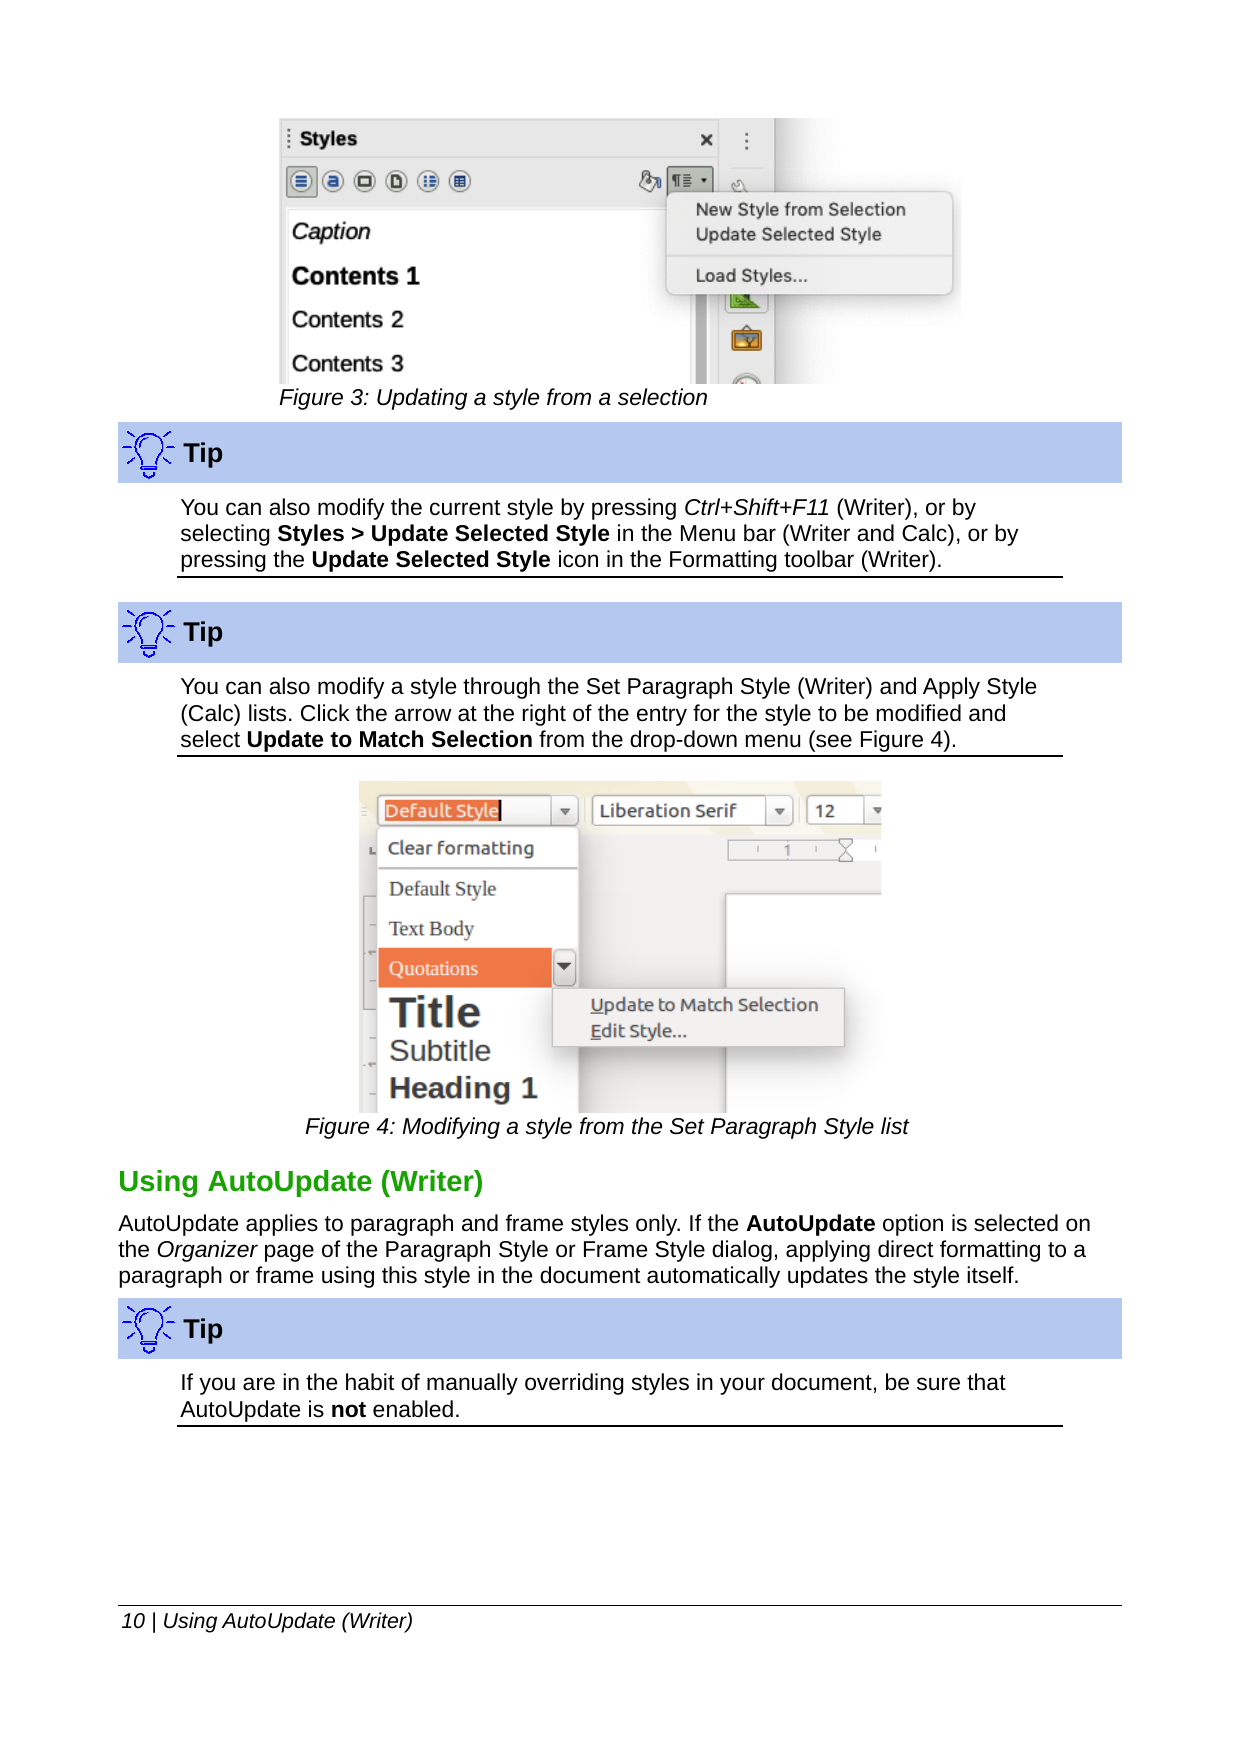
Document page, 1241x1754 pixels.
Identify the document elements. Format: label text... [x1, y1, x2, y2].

text If you are in the habit of manually overriding styles in your document, be sure that AutoUpdate is not enabled. [177, 1366, 1063, 1425]
picture [278, 118, 962, 384]
subtitle Tip [118, 1298, 1122, 1359]
subtitle Using AutoUpdate (Writer) [118, 1164, 1122, 1198]
subtitle Tip [118, 422, 1122, 483]
text You can also modify the current style by pressing Ctrl+Shift+F11 (Writer), or by selecting Styles > Update Selected Style in the Menu bar (Writer and Calc), or by pressing the Update Selected Style icon in the Formatting toolbar (Writer). [177, 491, 1063, 576]
picture [358, 781, 882, 1113]
text Figure 4: Modifying a style from the Set Paragraph Style list [305, 781, 935, 1139]
text AutoUpdate applies to paragraph and frame styles only. If the AutoUpdate option is selected on the Organizer page of the Paragraph Style or Frame Style dialog, applying direct formatting to a paragraph or frame using this style in the document automatically updates the style itself. [118, 1210, 1122, 1289]
subtitle Tip [118, 602, 1122, 663]
picture [119, 602, 179, 662]
picture [119, 423, 179, 483]
text Figure 3: Updating a style from a selection [279, 384, 961, 410]
text You can also modify a style through the Set Paragraph Style (Writer) and Apply Style (Calc) lists. Click the arrow at the right of the entry for the style to be modified and select Update to Match Selection from the drop-down menu (see Figure 4). [177, 670, 1063, 755]
picture [119, 1298, 179, 1358]
